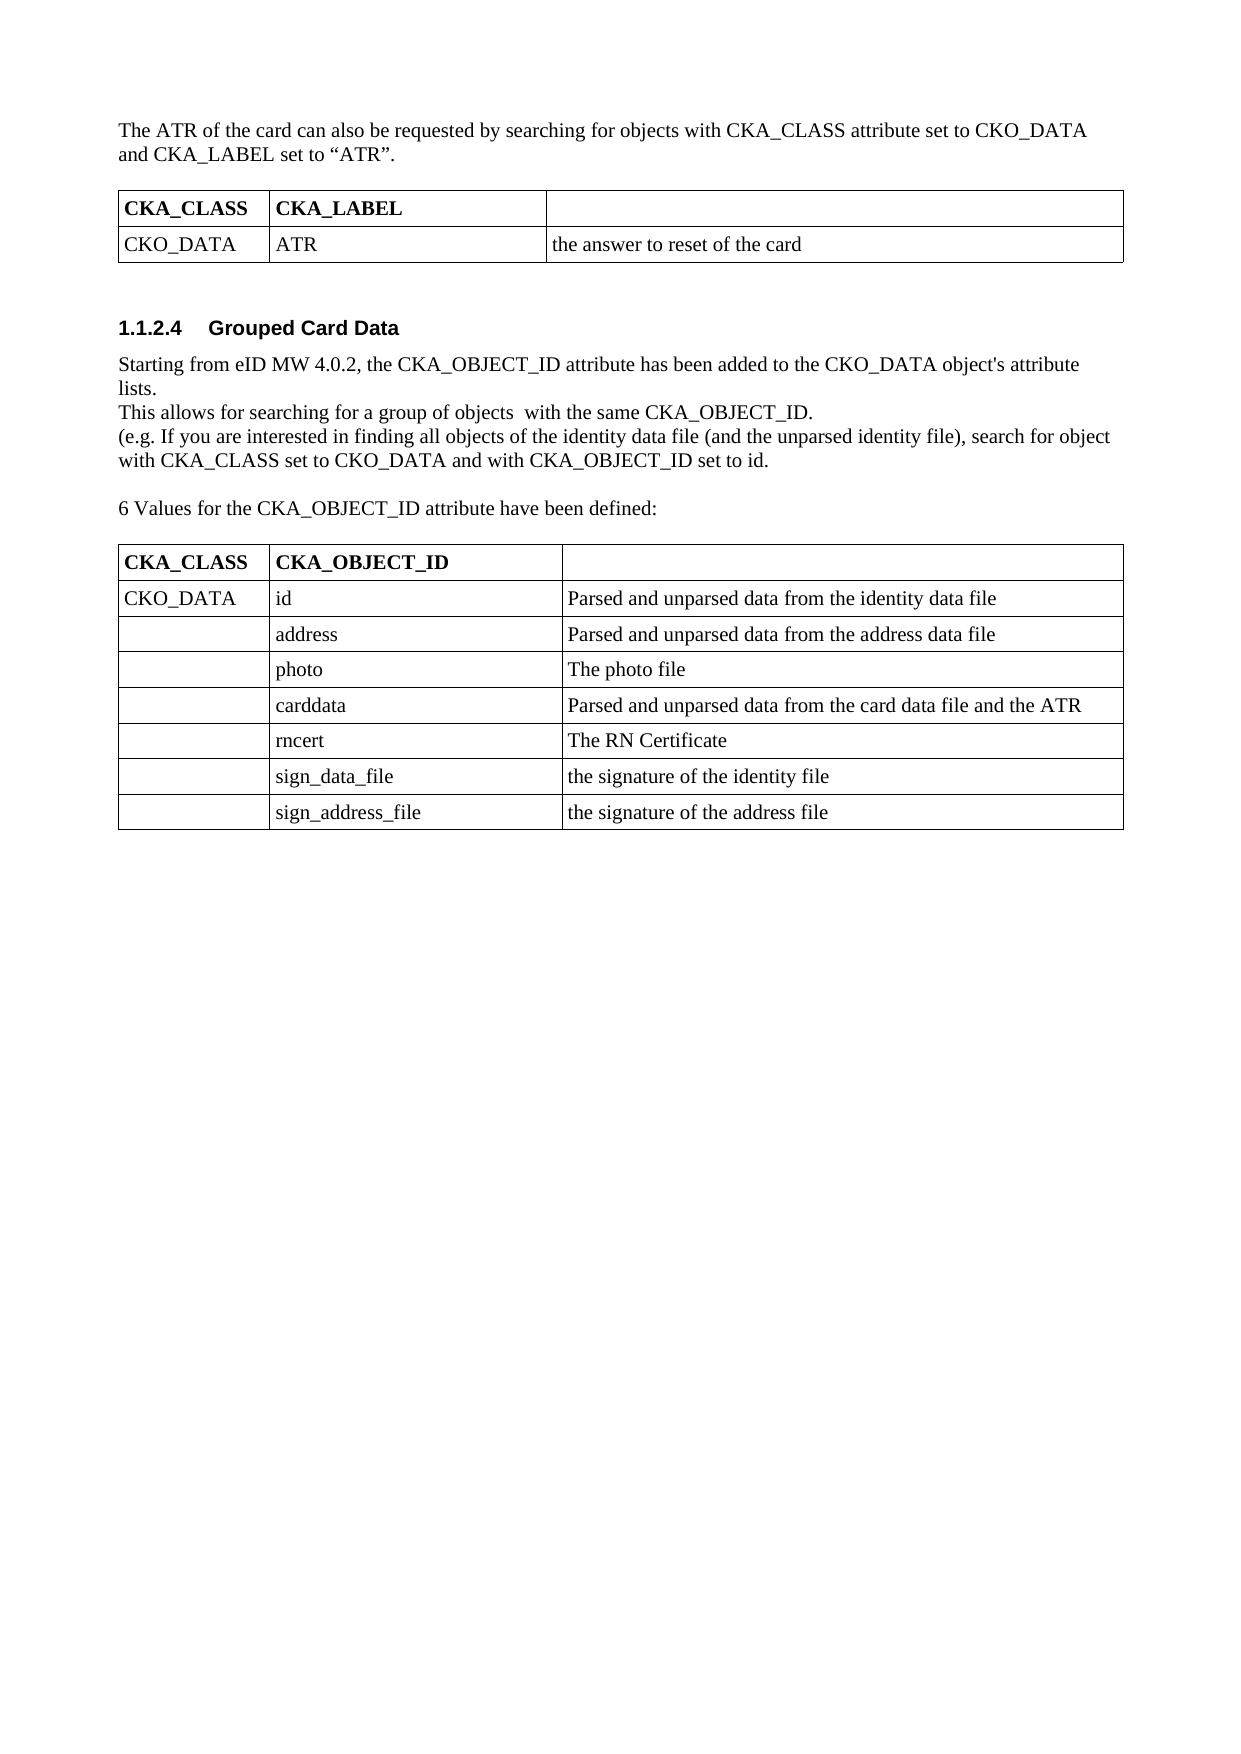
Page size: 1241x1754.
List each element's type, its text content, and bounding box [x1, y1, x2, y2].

table_cell address [270, 617, 562, 651]
text The ATR of the card can also be requested by searching for objects with CKA_CLASS attribute set to CKO_DATA and CKA_LABEL set to “ATR”. [118, 118, 1122, 166]
text (e.g. If you are interested in finding all objects of the identity data file (and the unparsed identity file), search for object with CKA_CLASS set to CKO_DATA and with CKA_OBJECT_ID set to id. [118, 424, 1122, 472]
table_cell the answer to reset of the card [547, 227, 1123, 262]
table_cell carddata [270, 688, 562, 722]
text 6 Values for the CKA_OBJECT_ID attribute have been defined: [118, 496, 1122, 520]
table_cell [119, 724, 269, 758]
table_cell The RN Certificate [563, 724, 1123, 758]
table_cell sign_data_file [270, 759, 562, 794]
table_cell [119, 652, 269, 687]
table_header CKA_CLASS [119, 191, 269, 226]
table_header CKA_CLASS [119, 545, 269, 580]
table_header [563, 545, 1123, 580]
subtitle Grouped Card Data [118, 315, 1122, 339]
text This allows for searching for a group of objects with the same CKA_OBJECT_ID. [118, 400, 1122, 424]
table_cell sign_address_file [270, 795, 562, 829]
table_cell [119, 795, 269, 829]
table_cell Parsed and unparsed data from the identity data file [563, 581, 1123, 616]
table_cell Parsed and unparsed data from the card data file and the ATR [563, 688, 1123, 722]
table_cell CKO_DATA [119, 227, 269, 262]
table_cell the signature of the identity file [563, 759, 1123, 794]
table_cell the signature of the address file [563, 795, 1123, 829]
table_cell Parsed and unparsed data from the address data file [563, 617, 1123, 651]
table_cell id [270, 581, 562, 616]
table_header CKA_LABEL [270, 191, 546, 226]
table_cell photo [270, 652, 562, 687]
table_cell rncert [270, 724, 562, 758]
table_header CKA_OBJECT_ID [270, 545, 562, 580]
text Starting from eID MW 4.0.2, the CKA_OBJECT_ID attribute has been added to the CKO_DATA object's attribute lists. [118, 352, 1122, 400]
table_cell [119, 759, 269, 794]
table_cell [119, 617, 269, 651]
table_cell The photo file [563, 652, 1123, 687]
table_header [547, 191, 1123, 226]
table_cell ATR [270, 227, 546, 262]
table_cell [119, 688, 269, 722]
table_cell CKO_DATA [119, 581, 269, 616]
